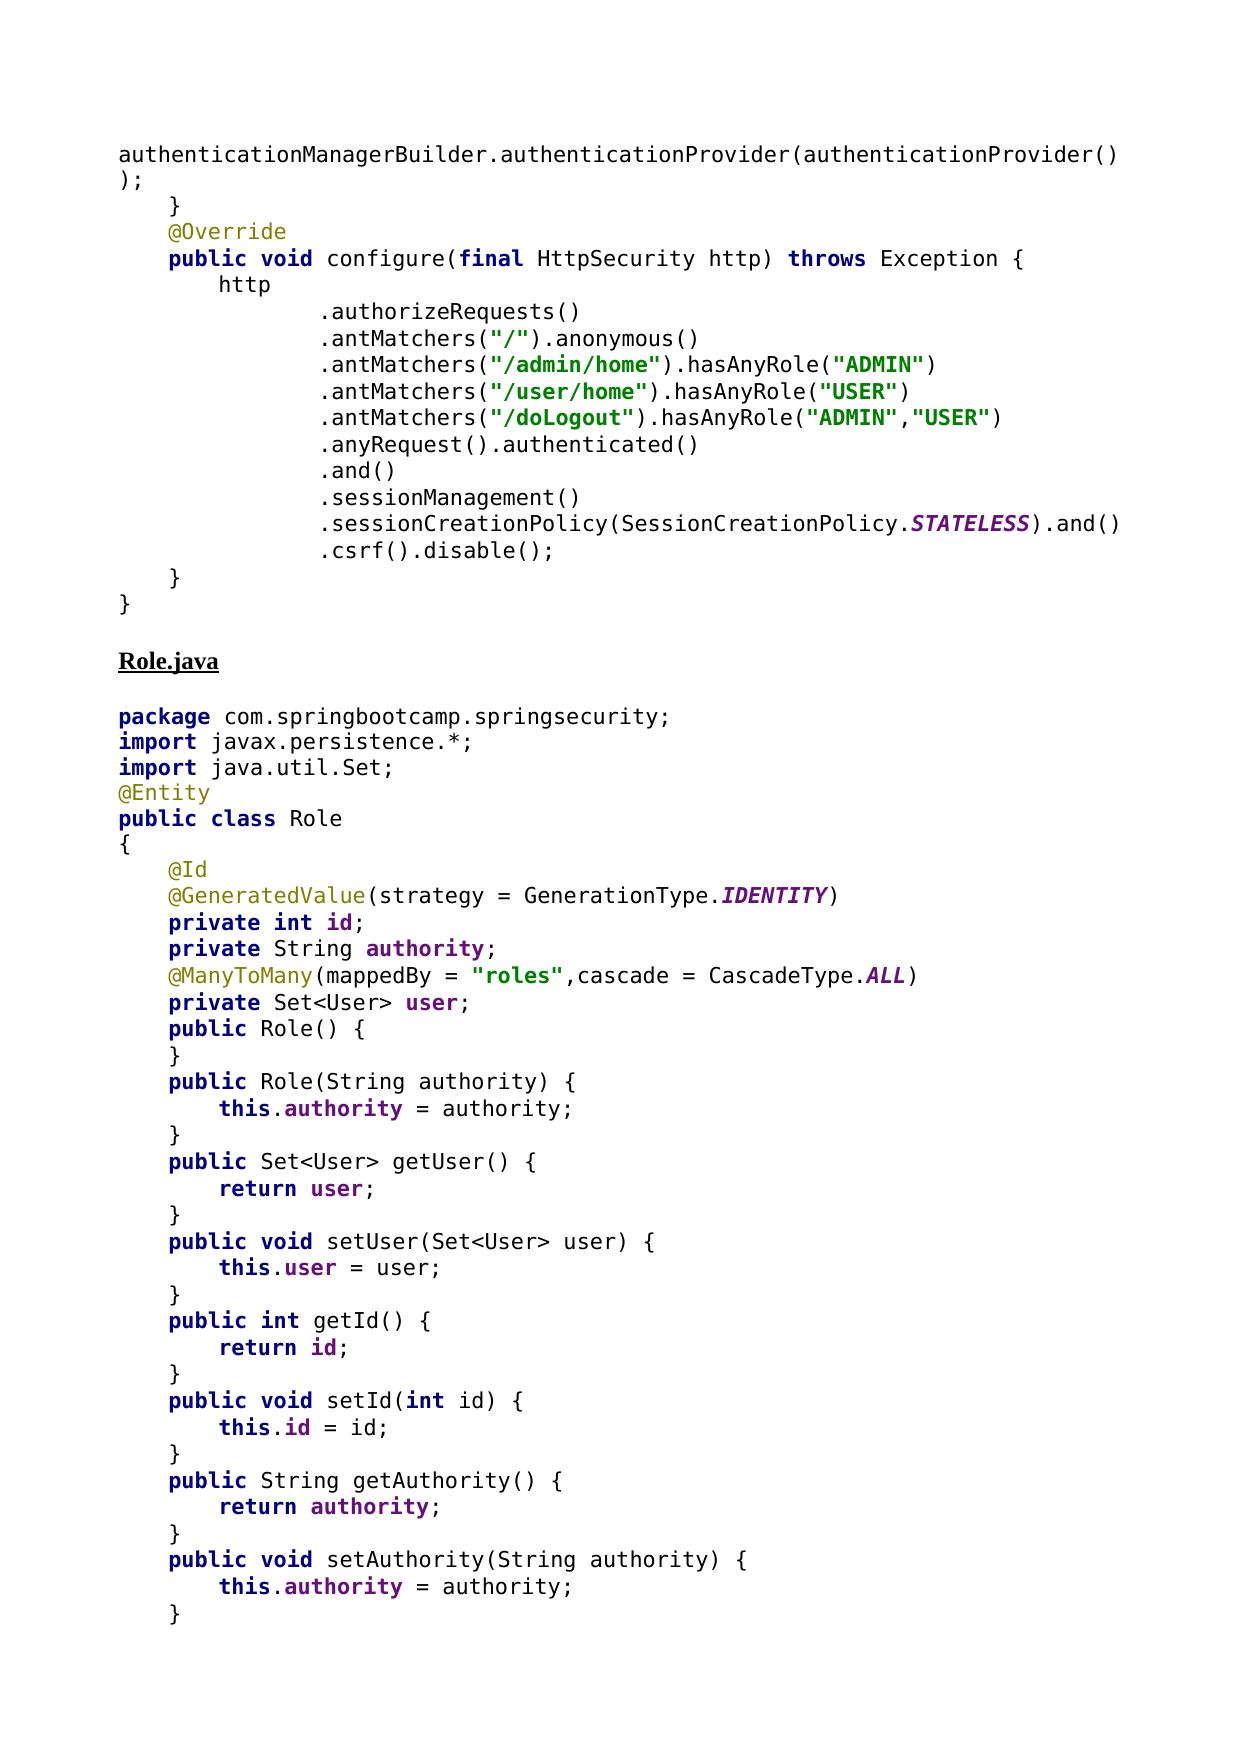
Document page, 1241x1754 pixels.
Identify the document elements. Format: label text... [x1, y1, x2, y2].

text public String getAuthority() { [118, 1468, 1122, 1494]
text public void configure(final HttpSecurity http) throws Exception { [118, 246, 1122, 272]
text @GeneratedValue(strategy = GenerationType.IDENTITY) [118, 883, 1122, 910]
text public Role() { [118, 1016, 1122, 1043]
text return id; [118, 1335, 1122, 1362]
text .authorizeRequests() [118, 299, 1122, 326]
text public Set<User> getUser() { [118, 1149, 1122, 1176]
text public void setId(int id) { [118, 1388, 1122, 1415]
text .antMatchers("/user/home").hasAnyRole("USER") [118, 379, 1122, 405]
text .and() [118, 458, 1122, 485]
text } [118, 1521, 1122, 1547]
text @Override [118, 219, 1122, 246]
text .sessionManagement() [118, 485, 1122, 512]
text import javax.persistence.*; [118, 729, 1122, 755]
text } [118, 193, 1122, 219]
text .anyRequest().authenticated() [118, 432, 1122, 458]
text authenticationManagerBuilder.authenticationProvider(authenticationProvider()); [118, 118, 1122, 193]
text } [118, 1122, 1122, 1149]
text } [118, 565, 1122, 591]
text private Set<User> user; [118, 990, 1122, 1016]
text return user; [118, 1176, 1122, 1202]
text this.authority = authority; [118, 1096, 1122, 1122]
text } [118, 1043, 1122, 1069]
text this.id = id; [118, 1415, 1122, 1441]
text .antMatchers("/doLogout").hasAnyRole("ADMIN","USER") [118, 405, 1122, 432]
text @ManyToMany(mappedBy = "roles",cascade = CascadeType.ALL) [118, 963, 1122, 990]
text private String authority; [118, 937, 1122, 963]
text public class Role [118, 806, 1122, 831]
text } [118, 1282, 1122, 1308]
text .antMatchers("/admin/home").hasAnyRole("ADMIN") [118, 352, 1122, 379]
text { [118, 831, 1122, 857]
text .csrf().disable(); [118, 538, 1122, 565]
text private int id; [118, 910, 1122, 937]
text this.authority = authority; [118, 1574, 1122, 1601]
text } [118, 1202, 1122, 1229]
text return authority; [118, 1494, 1122, 1521]
text } [118, 1362, 1122, 1388]
text .antMatchers("/").anonymous() [118, 326, 1122, 352]
text import java.util.Set; [118, 755, 1122, 780]
text public void setUser(Set<User> user) { [118, 1229, 1122, 1255]
text Role.java [118, 646, 1122, 675]
text @Id [118, 857, 1122, 883]
text public void setAuthority(String authority) { [118, 1547, 1122, 1574]
text } [118, 1601, 1122, 1627]
text } [118, 1441, 1122, 1468]
text } [118, 591, 1122, 617]
text package com.springbootcamp.springsecurity; [118, 704, 1122, 729]
text @Entity [118, 780, 1122, 806]
text .sessionCreationPolicy(SessionCreationPolicy.STATELESS).and() [118, 512, 1122, 538]
text public Role(String authority) { [118, 1069, 1122, 1096]
text public int getId() { [118, 1308, 1122, 1335]
text this.user = user; [118, 1255, 1122, 1282]
text http [118, 272, 1122, 299]
